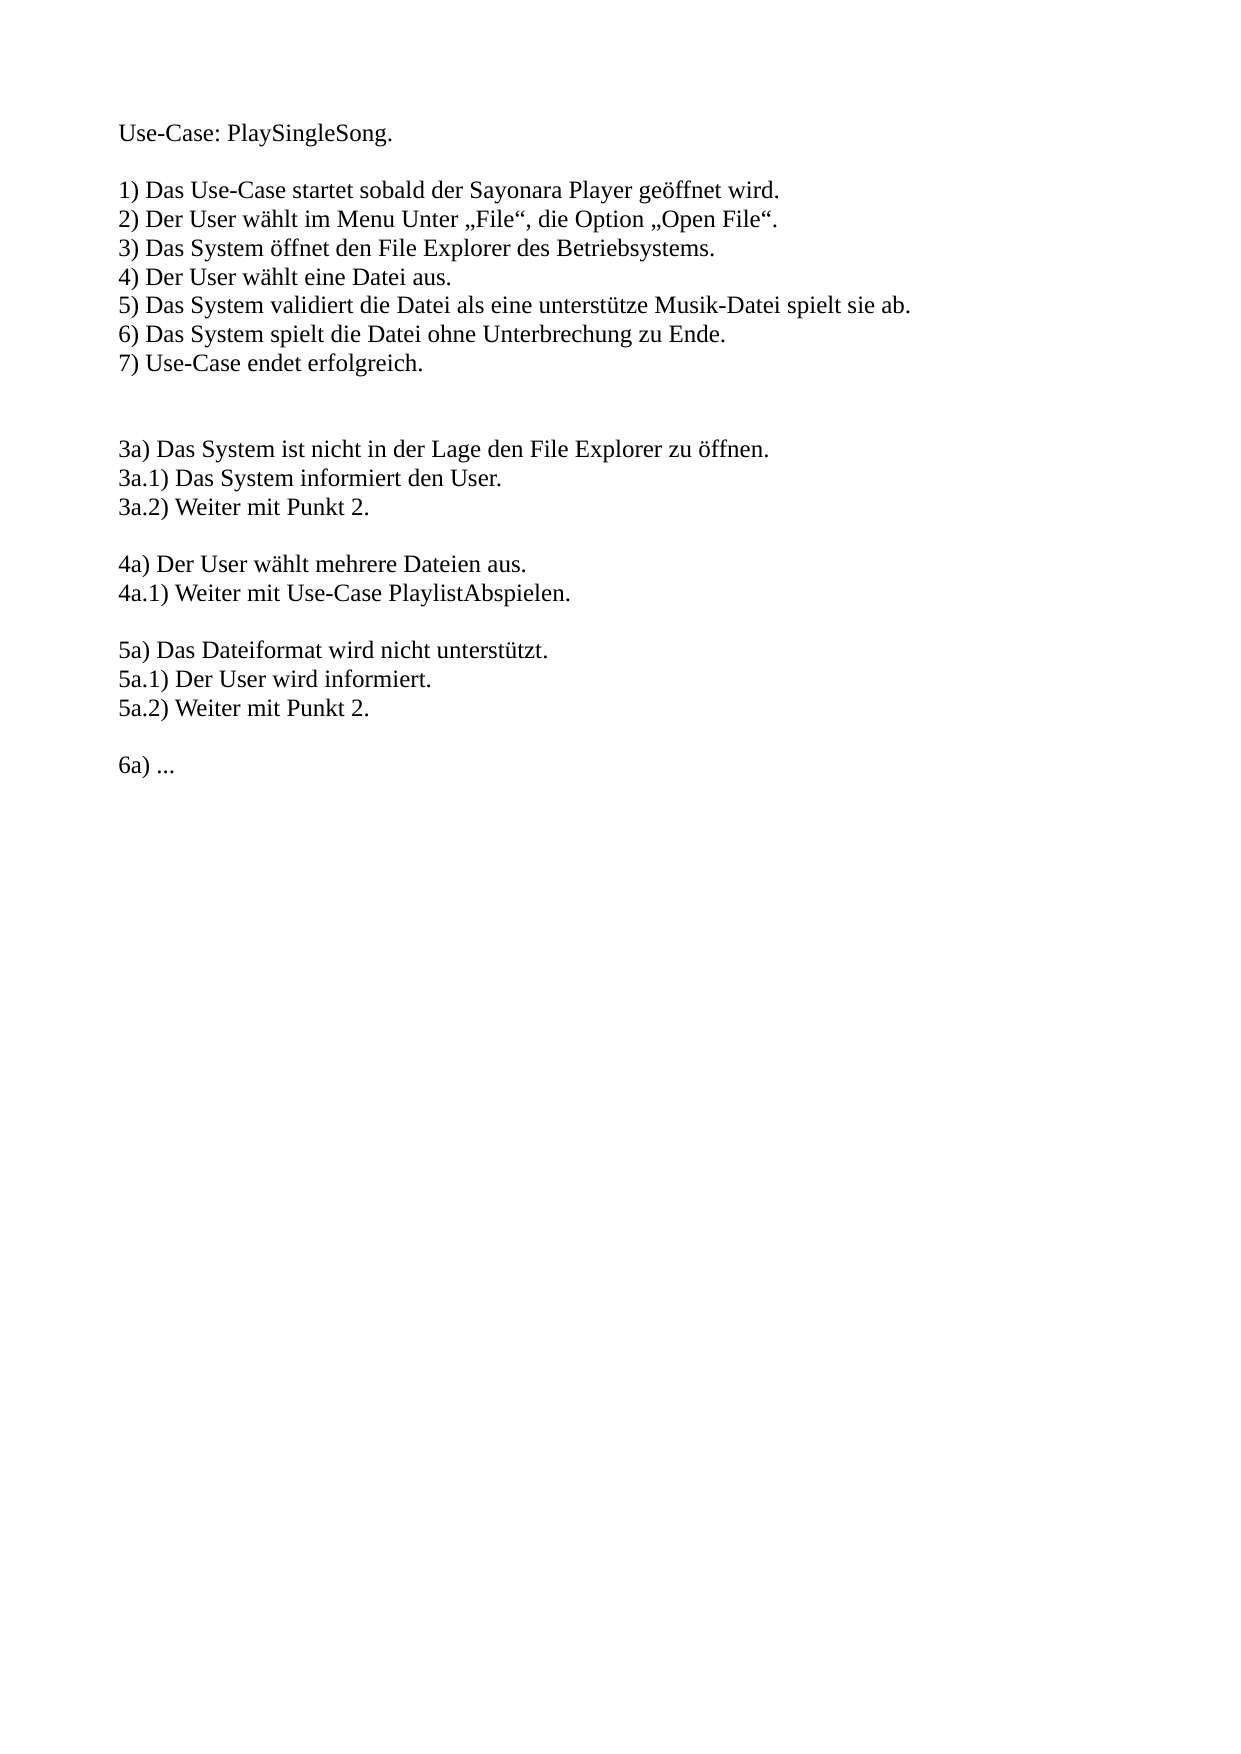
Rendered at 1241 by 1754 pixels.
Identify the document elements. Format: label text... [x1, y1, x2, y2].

text 5a.2) Weiter mit Punkt 2. [118, 693, 1122, 722]
text 6a) ... [118, 751, 1122, 779]
text 3) Das System öffnet den File Explorer des Betriebsystems. [118, 233, 1122, 262]
text 1) Das Use-Case startet sobald der Sayonara Player geöffnet wird. [118, 176, 1122, 204]
text 4a.1) Weiter mit Use-Case PlaylistAbspielen. [118, 578, 1122, 607]
text 5a.1) Der User wird informiert. [118, 664, 1122, 693]
text Use-Case: PlaySingleSong. [118, 118, 1122, 147]
text 7) Use-Case endet erfolgreich. [118, 348, 1122, 377]
text 3a.2) Weiter mit Punkt 2. [118, 492, 1122, 521]
text 5) Das System validiert die Datei als eine unterstütze Musik-Datei spielt sie ab. [118, 291, 1122, 319]
text 4) Der User wählt eine Datei aus. [118, 262, 1122, 291]
text 4a) Der User wählt mehrere Dateien aus. [118, 549, 1122, 578]
text 5a) Das Dateiformat wird nicht unterstützt. [118, 636, 1122, 664]
text 3a) Das System ist nicht in der Lage den File Explorer zu öffnen. [118, 434, 1122, 463]
text 3a.1) Das System informiert den User. [118, 463, 1122, 492]
text 6) Das System spielt die Datei ohne Unterbrechung zu Ende. [118, 319, 1122, 348]
text 2) Der User wählt im Menu Unter „File“, die Option „Open File“. [118, 204, 1122, 233]
